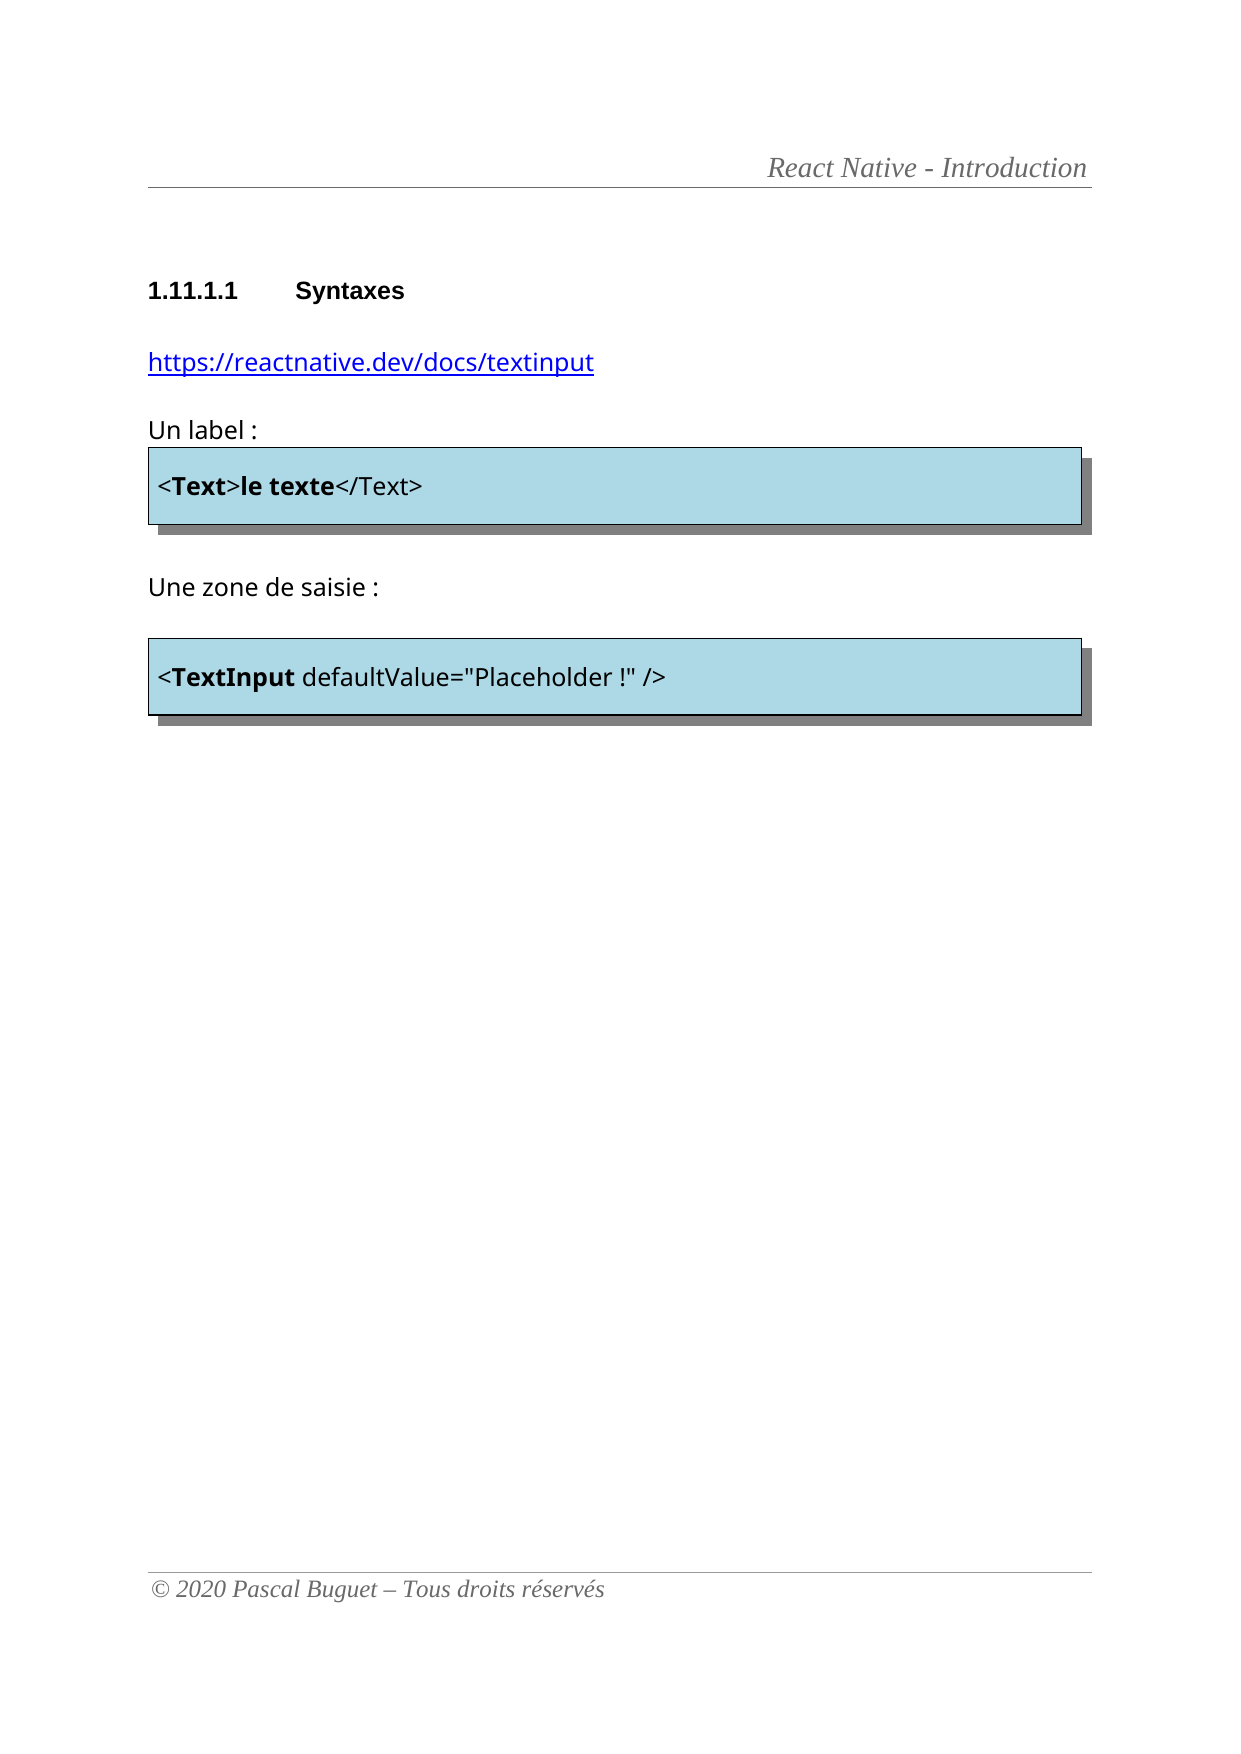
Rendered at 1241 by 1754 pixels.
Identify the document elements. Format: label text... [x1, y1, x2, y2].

text <Text>le texte</Text> [149, 448, 1081, 524]
text Un label : [148, 413, 1092, 447]
text https://reactnative.dev/docs/textinput [148, 345, 1092, 379]
subtitle Syntaxes [148, 276, 1092, 304]
text <TextInput defaultValue="Placeholder !" /> [149, 639, 1081, 714]
text Une zone de saisie : [148, 569, 1092, 603]
